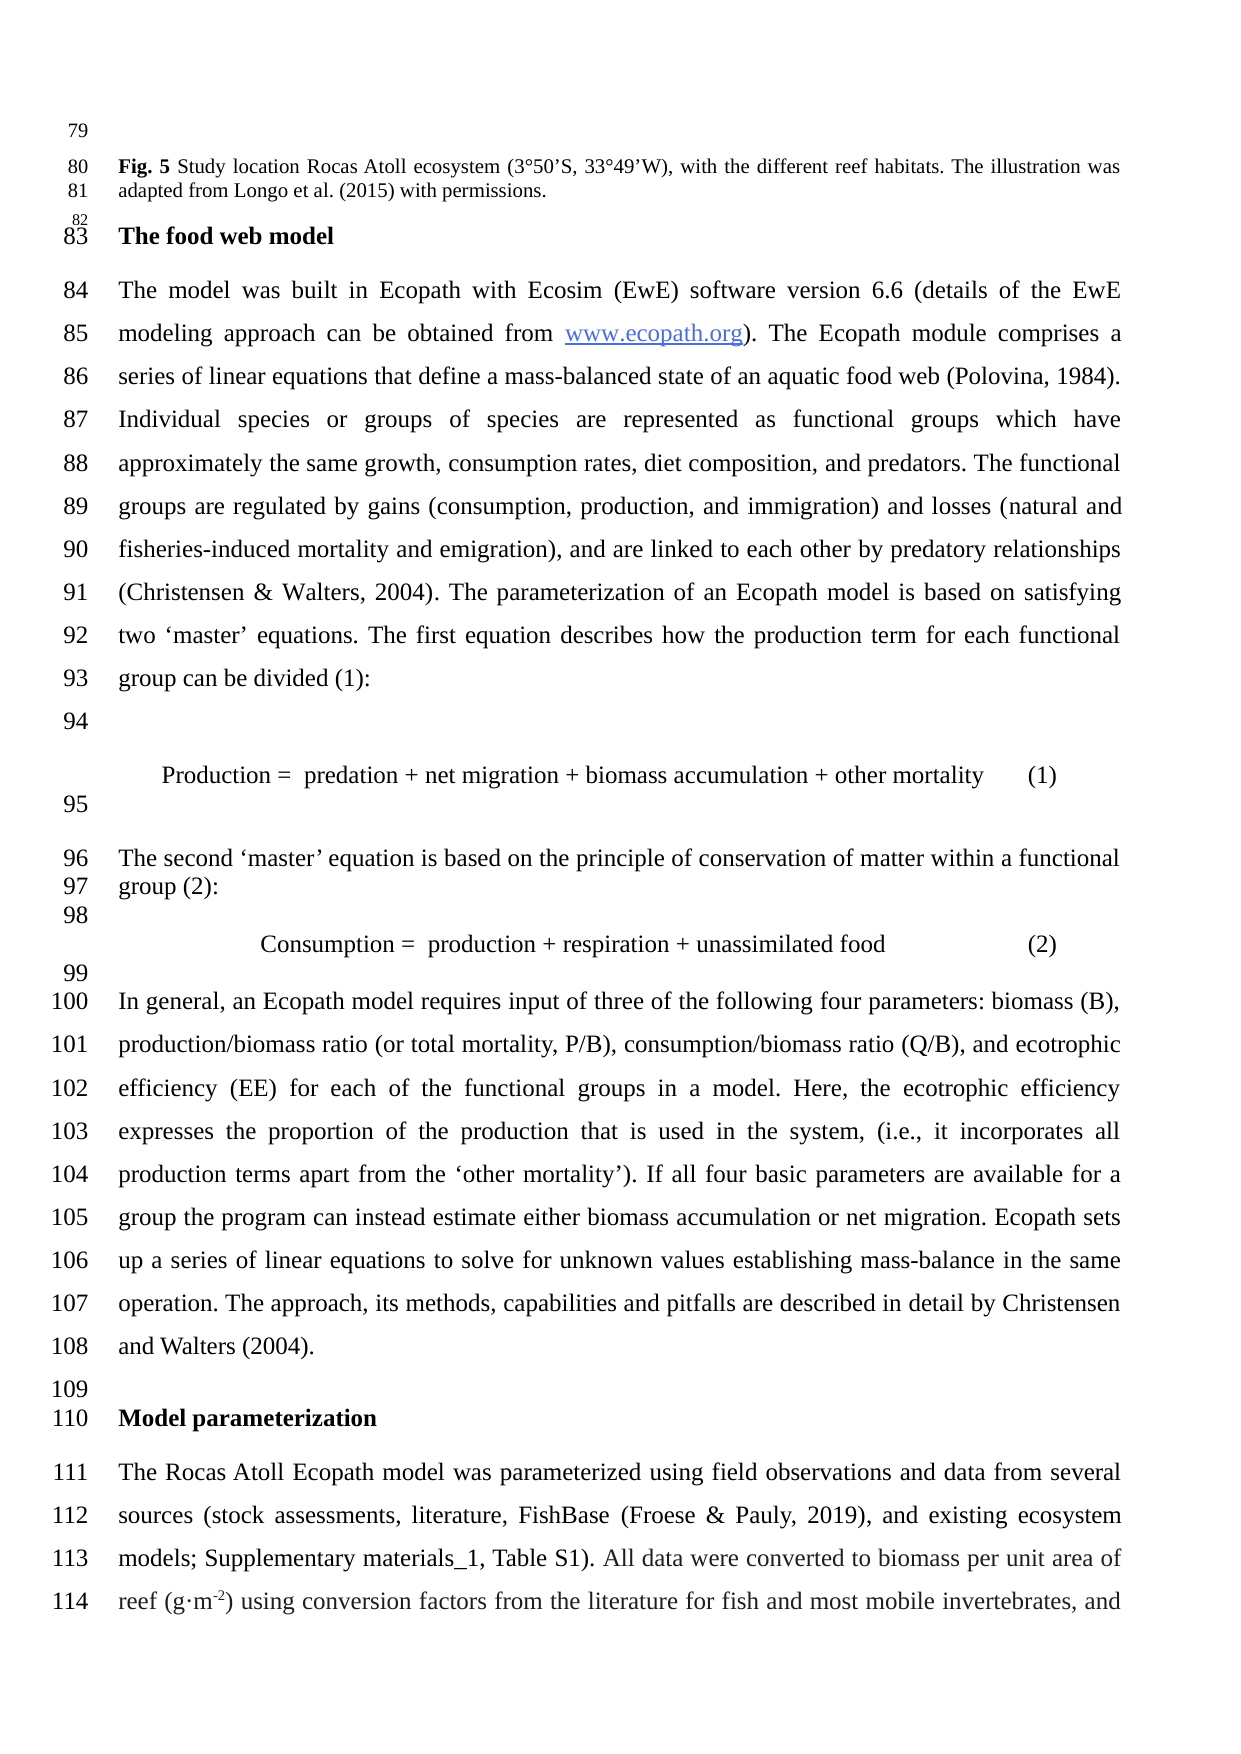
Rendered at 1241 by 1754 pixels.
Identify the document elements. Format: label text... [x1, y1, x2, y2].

text The second ‘master’ equation is based on the principle of conservation of matter within a functional group (2): [118, 843, 1122, 900]
text The model was built in Ecopath with Ecosim (EwE) software version 6.6 (details of the EwE modeling approach can be obtained from www.ecopath.org). The Ecopath module comprises a series of linear equations that define a mass-balanced state of an aquatic food web (Polovina, 1984). Individual species or groups of species are represented as functional groups which have approximately the same growth, consumption rates, diet composition, and predators. The functional groups are regulated by gains (consumption, production, and immigration) and losses (natural and fisheries-induced mortality and emigration), and are linked to each other by predatory relationships (Christensen & Walters, 2004). The parameterization of an Ecopath model is based on satisfying two ‘master’ equations. The first equation describes how the production term for each functional group can be divided (1): [118, 275, 1122, 692]
text Model parameterization [118, 1403, 1122, 1432]
table_header Consumption = production + respiration + unassimilated food [118, 929, 1028, 958]
table_header (2) [1028, 929, 1122, 958]
text Fig. 5 Study location Rocas Atoll ecosystem (3°50’S, 33°49’W), with the different reef habitats. The illustration was adapted from Longo et al. (2015) with permissions. [118, 154, 1122, 202]
text In general, an Ecopath model requires input of three of the following four parameters: biomass (B), production/biomass ratio (or total mortality, P/B), consumption/biomass ratio (Q/B), and ecotrophic efficiency (EE) for each of the functional groups in a model. Here, the ecotrophic efficiency expresses the proportion of the production that is used in the system, (i.e., it incorporates all production terms apart from the ‘other mortality’). If all four basic parameters are available for a group the program can instead estimate either biomass accumulation or net migration. Ecopath sets up a series of linear equations to solve for unknown values establishing mass-balance in the same operation. The approach, its methods, capabilities and pitfalls are described in detail by Christensen and Walters (2004). [118, 986, 1122, 1360]
table_header Production = predation + net migration + biomass accumulation + other mortality [118, 760, 1028, 789]
text The Rocas Atoll Ecopath model was parameterized using field observations and data from several sources (stock assessments, literature, FishBase (Froese & Pauly, 2019), and existing ecosystem models; Supplementary materials_1, Table S1). All data were converted to biomass per unit area of reef (g·m-2) using conversion factors from the literature for fish and most mobile invertebrates, and [118, 1457, 1122, 1615]
table_header (1) [1028, 760, 1122, 789]
text The food web model [118, 221, 1122, 250]
